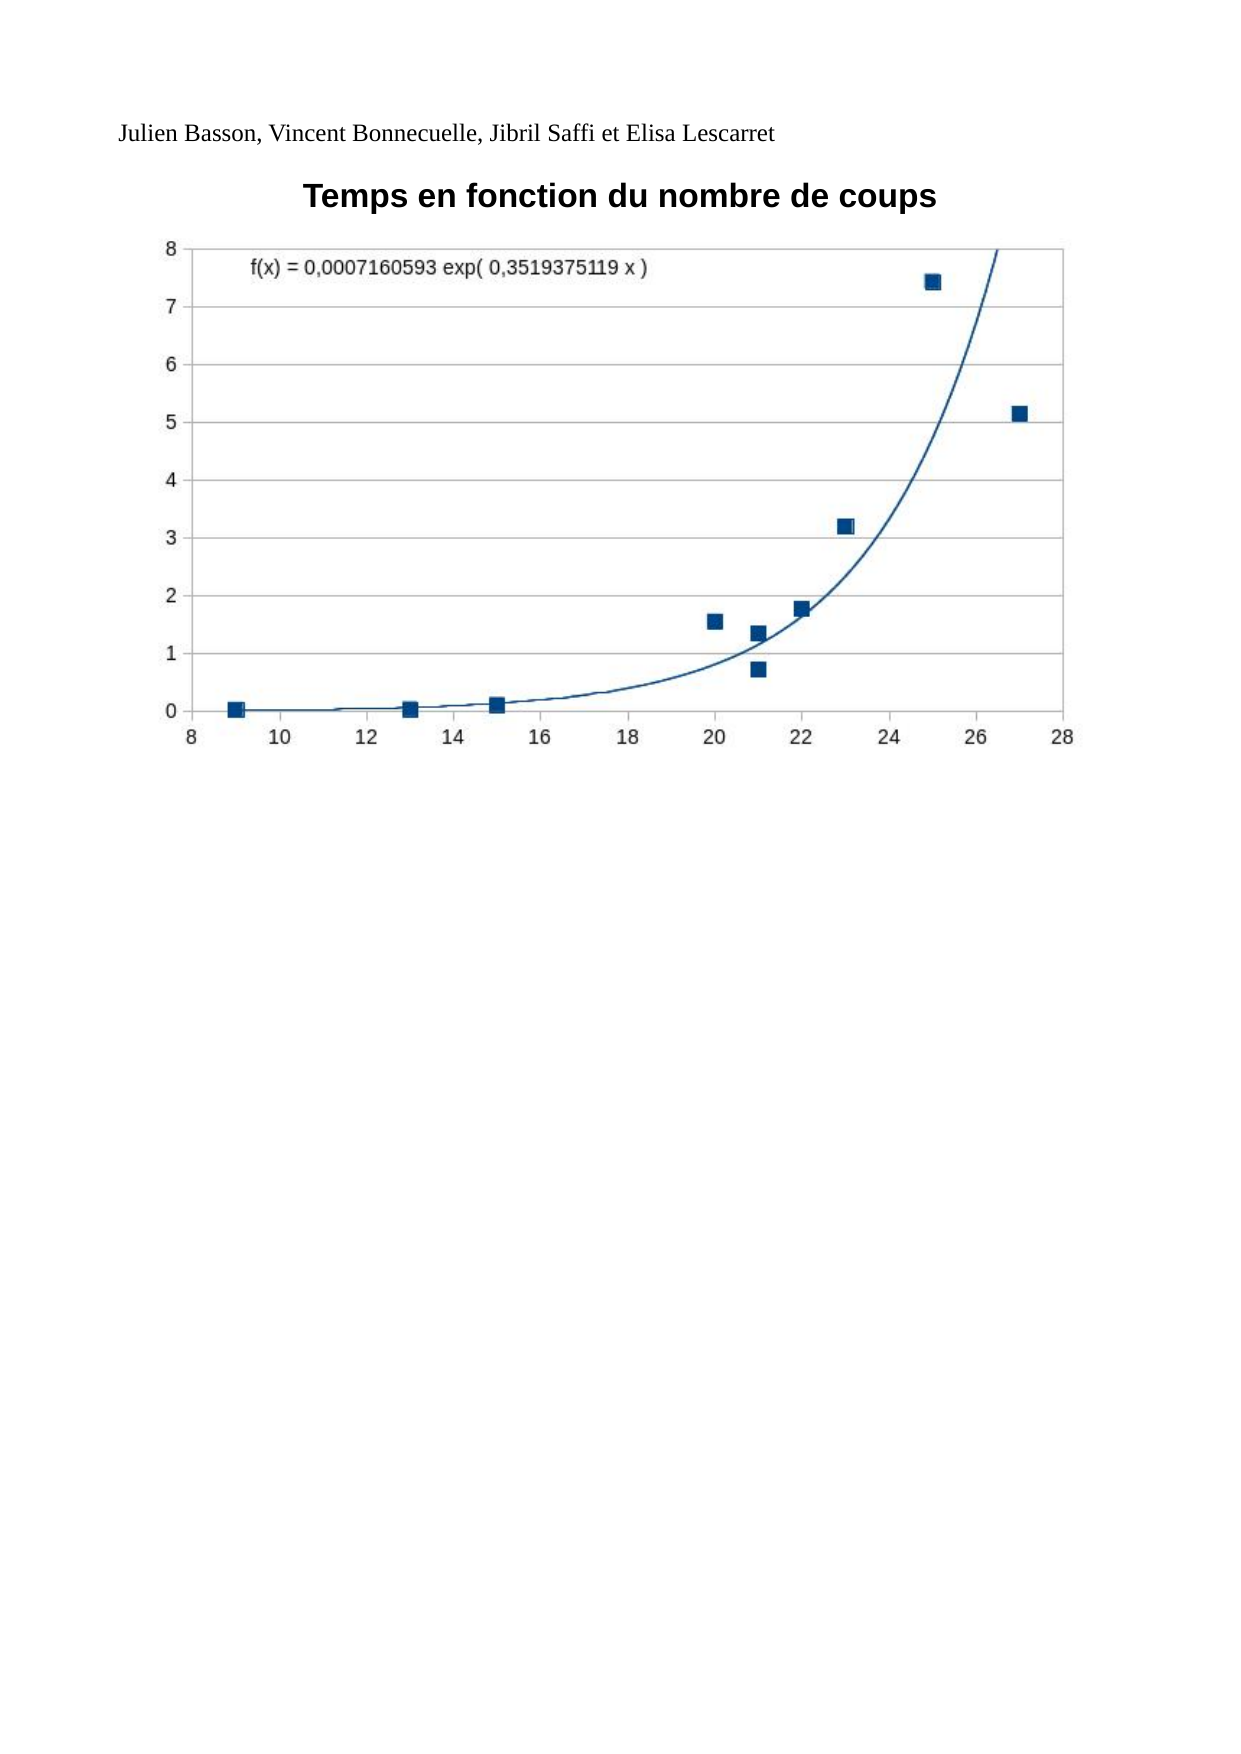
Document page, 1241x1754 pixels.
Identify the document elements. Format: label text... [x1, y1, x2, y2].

picture [147, 227, 1093, 760]
subtitle Temps en fonction du nombre de coups [118, 176, 1122, 215]
